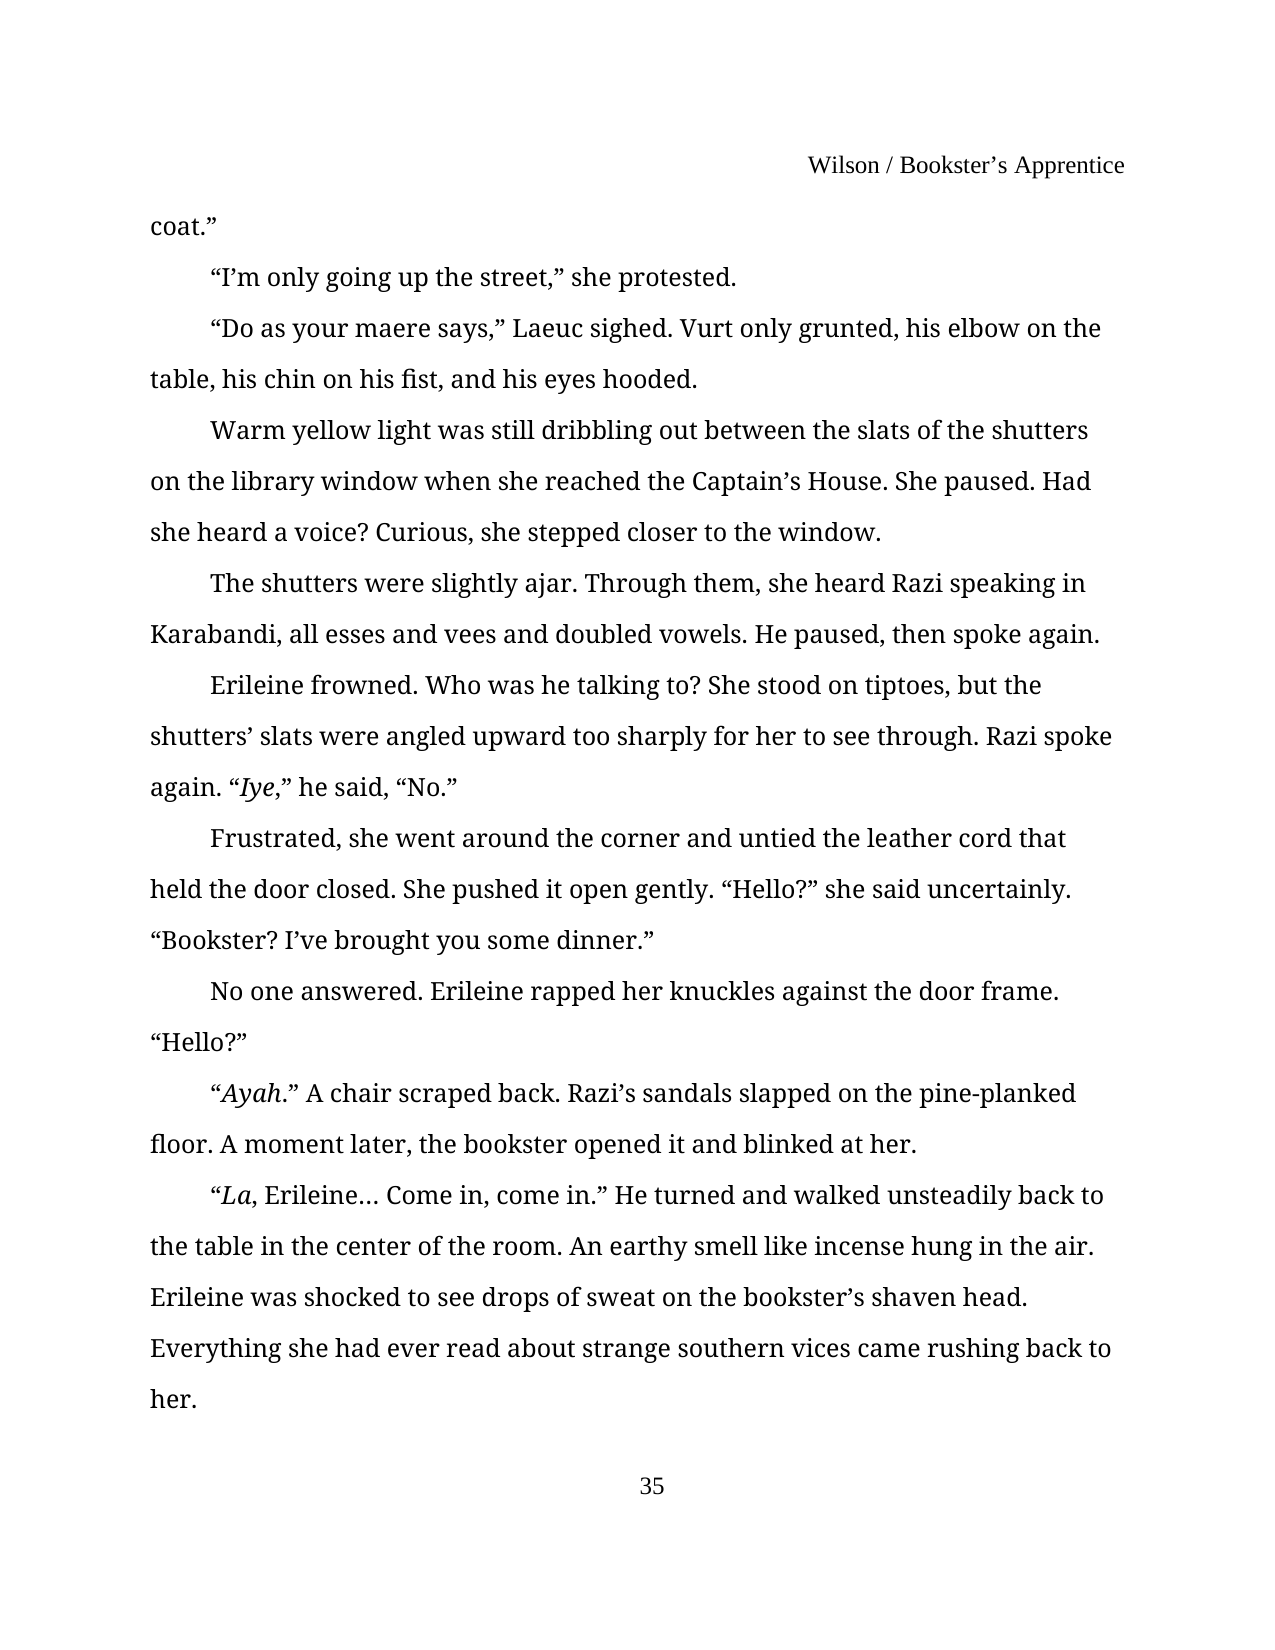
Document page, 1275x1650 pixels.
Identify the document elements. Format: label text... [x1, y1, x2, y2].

text “Ayah.” A chair scraped back. Razi’s sandals slapped on the pine-planked floor. A moment later, the bookster opened it and blinked at her. [150, 1076, 1125, 1161]
text Erileine frowned. Who was he talking to? She stood on tiptoes, but the shutters’ slats were angled upward too sharply for her to see through. Razi spoke again. “Iye,” he said, “No.” [150, 668, 1125, 804]
text No one answered. Erileine rapped her knuckles against the door frame. “Hello?” [150, 974, 1125, 1059]
text “I’m only going up the street,” she protested. [150, 259, 1125, 293]
text “Do as your maere says,” Laeuc sighed. Vurt only grunted, his elbow on the table, his chin on his fist, and his eyes hooded. [150, 310, 1125, 395]
text “La, Erileine… Come in, come in.” He turned and walked unsteadily back to the table in the center of the room. An earthy smell like incense hung in the air. Erileine was shocked to see drops of sweat on the bookster’s shaven head. Everything she had ever read about strange southern vices came rushing back to her. [150, 1178, 1125, 1416]
text Frustrated, she went around the corner and untied the leather cord that held the door closed. She pushed it open gently. “Hello?” she said uncertainly. “Bookster? I’ve brought you some dinner.” [150, 821, 1125, 957]
text The shutters were slightly ajar. Through them, she heard Razi speaking in Karabandi, all esses and vees and doubled vowels. He paused, then spoke again. [150, 566, 1125, 651]
text coat.” [150, 208, 1125, 242]
text Warm yellow light was still dribbling out between the slats of the shutters on the library window when she reached the Captain’s House. She paused. Had she heard a voice? Curious, she stepped closer to the window. [150, 412, 1125, 548]
